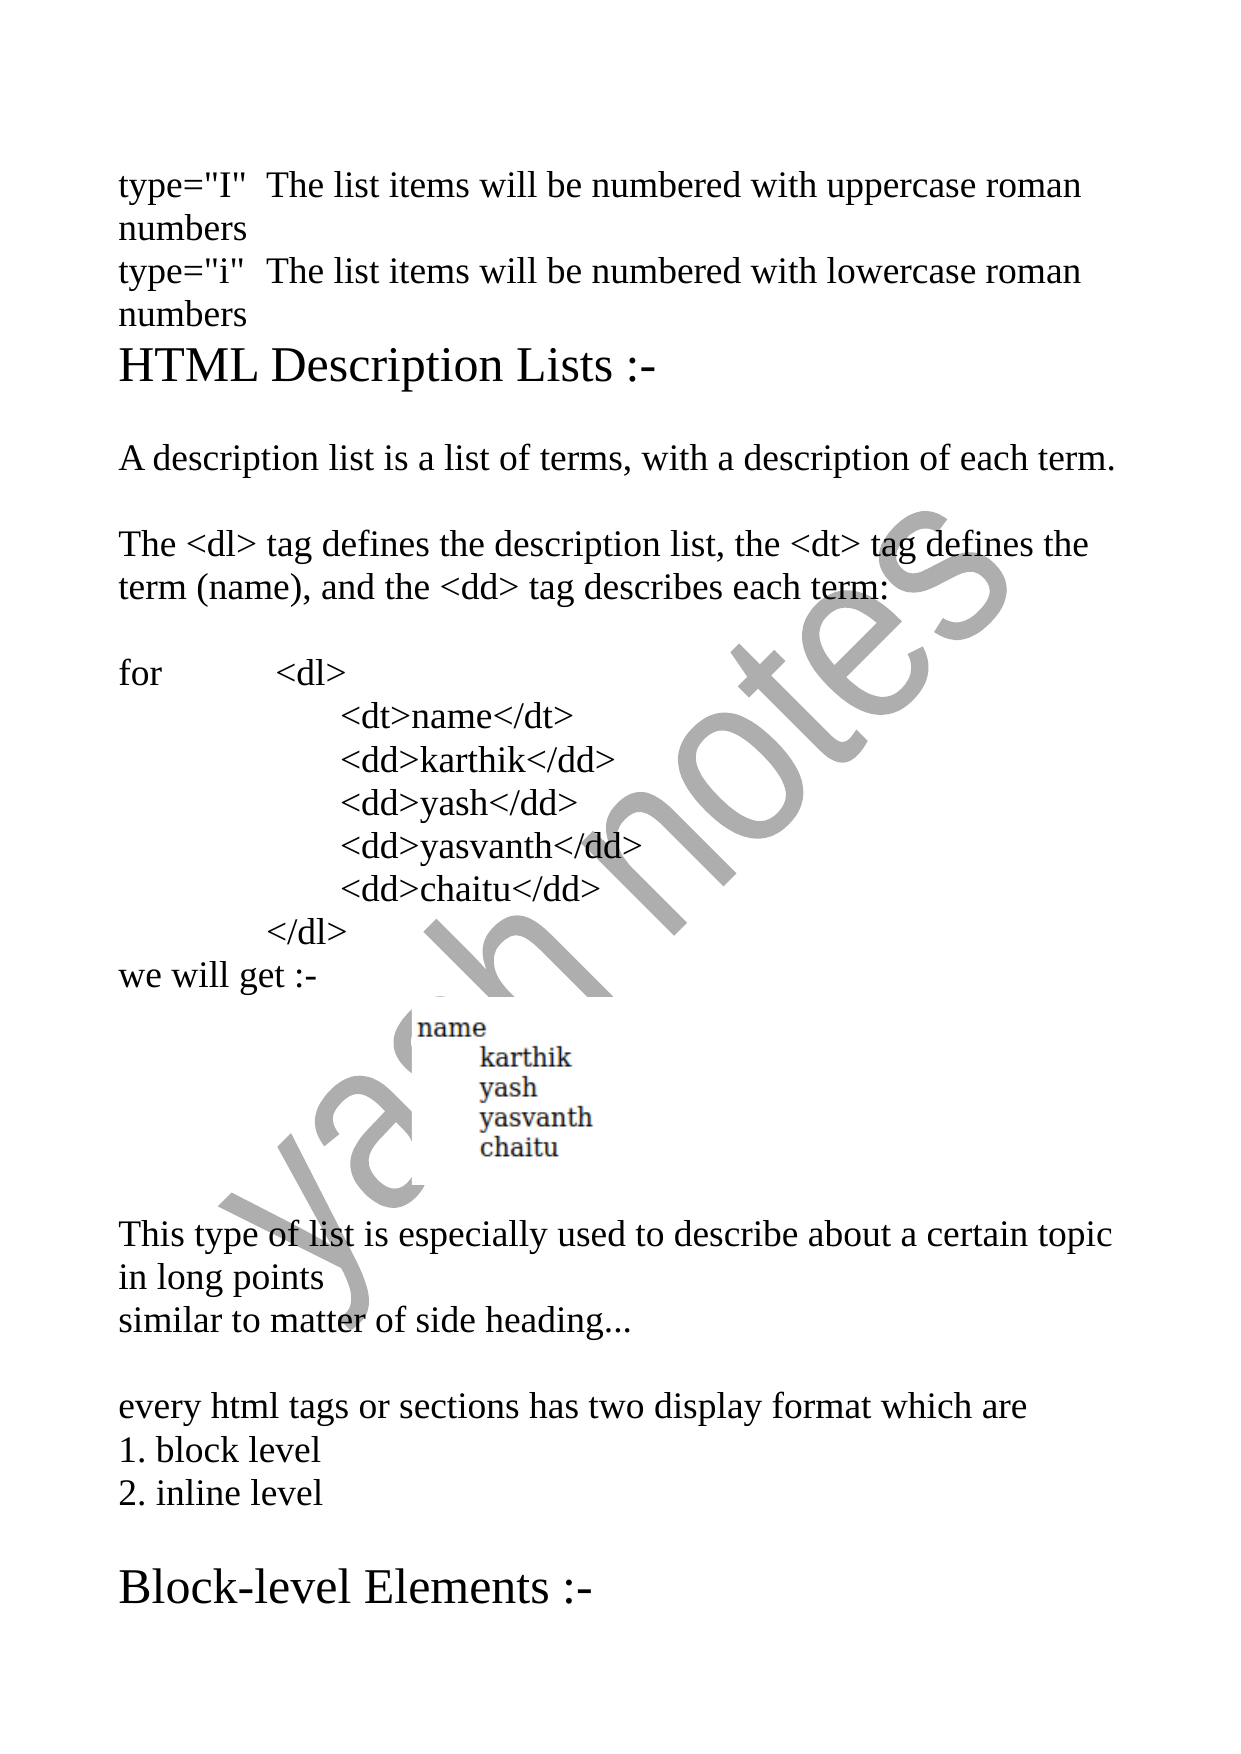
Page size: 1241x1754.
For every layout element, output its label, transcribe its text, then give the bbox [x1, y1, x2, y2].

text [748, 651, 772, 663]
text [791, 694, 1122, 737]
text This type of list is especially used to describe about a certain topic in long points [118, 1211, 351, 1298]
text [772, 651, 835, 694]
text [920, 651, 1122, 694]
text The <dl> tag defines the description list, the <dt> tag defines the term (name), and the <dd> tag describes each term: [897, 521, 1122, 608]
text for <dl> [118, 651, 746, 694]
text Block-level Elements :- [118, 1556, 1122, 1614]
text [773, 737, 1122, 780]
text [706, 780, 785, 821]
text type="I" The list items will be numbered with uppercase roman numbers [118, 162, 1122, 248]
text <dd>karthik</dd> [118, 737, 684, 780]
picture [411, 997, 679, 1185]
text </dl> [118, 909, 1122, 953]
text <dd>yash</dd> [118, 780, 718, 823]
text [825, 651, 847, 664]
text 1. block level [118, 1427, 1122, 1470]
text A description list is a list of terms, with a description of each term. [118, 435, 1122, 478]
text [791, 780, 1122, 823]
text type="i" The list items will be numbered with lowercase roman numbers [118, 248, 1122, 334]
text [696, 737, 781, 780]
text [494, 953, 585, 996]
text similar to matter of side heading... [118, 1298, 1122, 1341]
text <dd>chaitu</dd> [118, 866, 646, 909]
text <dd>yasvanth</dd> [618, 823, 702, 866]
text This type of list is especially used to describe about a certain topic in long points [332, 1211, 1122, 1298]
text <dt>name</dt> [118, 694, 805, 737]
text The <dl> tag defines the description list, the <dt> tag defines the term (name), and the <dd> tag describes each term: [118, 521, 989, 608]
text <dd>yasvanth</dd> [118, 823, 608, 866]
text we will get :- [118, 953, 486, 996]
text 2. inline level [118, 1470, 1122, 1513]
text every html tags or sections has two display format which are [118, 1384, 1122, 1427]
text <dd>yasvanth</dd> [688, 823, 1122, 866]
text [632, 866, 1122, 909]
text [848, 651, 911, 694]
text [571, 953, 1122, 996]
text HTML Description Lists :- [118, 334, 1122, 392]
